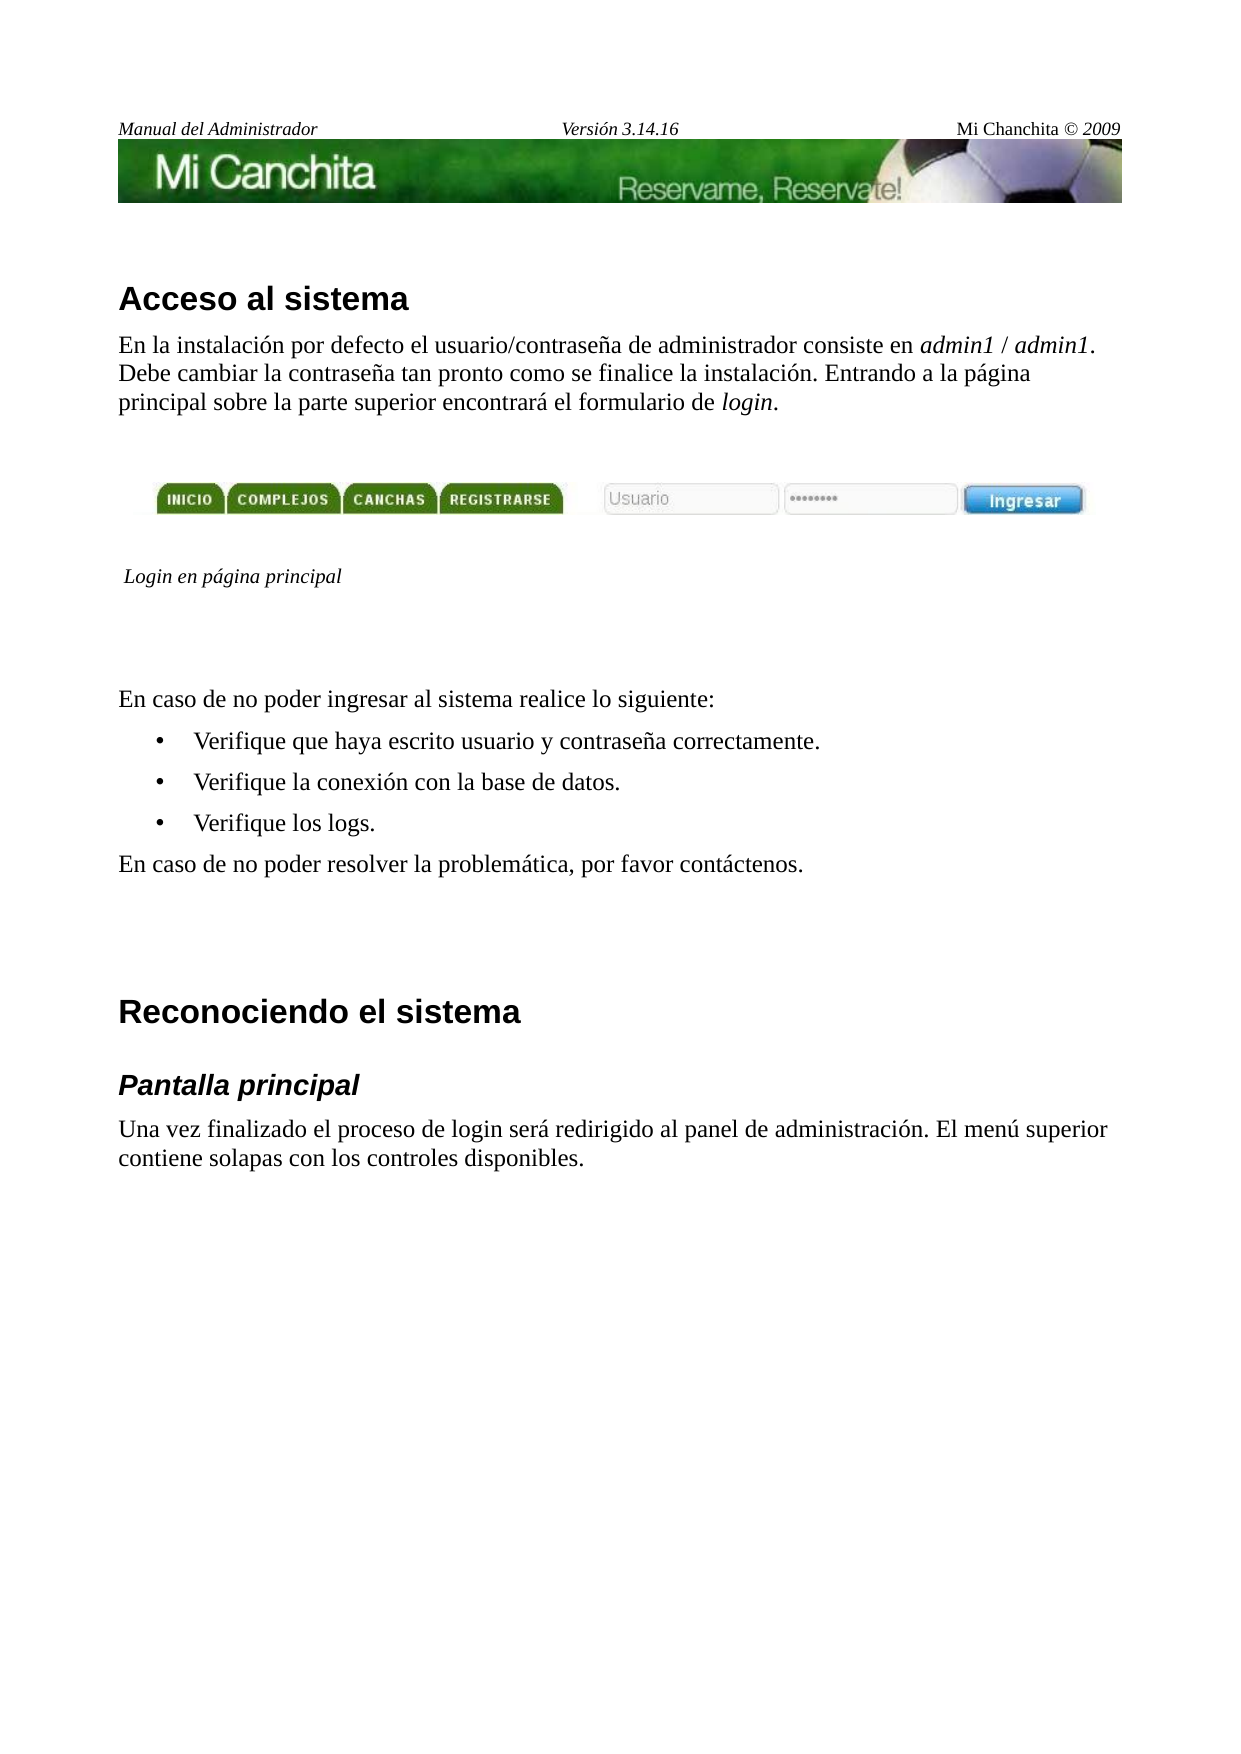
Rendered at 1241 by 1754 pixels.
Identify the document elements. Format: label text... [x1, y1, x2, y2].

picture [133, 482, 1096, 515]
subtitle Acceso al sistema [118, 278, 1122, 317]
list Verifique la conexión con la base de datos. [156, 767, 1122, 796]
text Login en página principal [124, 564, 1116, 588]
subtitle Reconociendo el sistema [118, 992, 1122, 1031]
list Verifique que haya escrito usuario y contraseña correctamente. [156, 726, 1122, 754]
text En caso de no poder resolver la problemática, por favor contáctenos. [118, 849, 1122, 878]
text En caso de no poder ingresar al sistema realice lo siguiente: [118, 684, 1122, 713]
text En la instalación por defecto el usuario/contraseña de administrador consiste en admin1 / admin1. Debe cambiar la contraseña tan pronto como se finalice la instalación. Entrando a la página principal sobre la parte superior encontrará el formulario de login. [118, 330, 1122, 416]
text Una vez finalizado el proceso de login será redirigido al panel de administración. El menú superior contiene solapas con los controles disponibles. [118, 1114, 1122, 1172]
subtitle Pantalla principal [118, 1068, 1122, 1102]
list Verifique los logs. [156, 808, 1122, 837]
picture [118, 139, 1122, 203]
